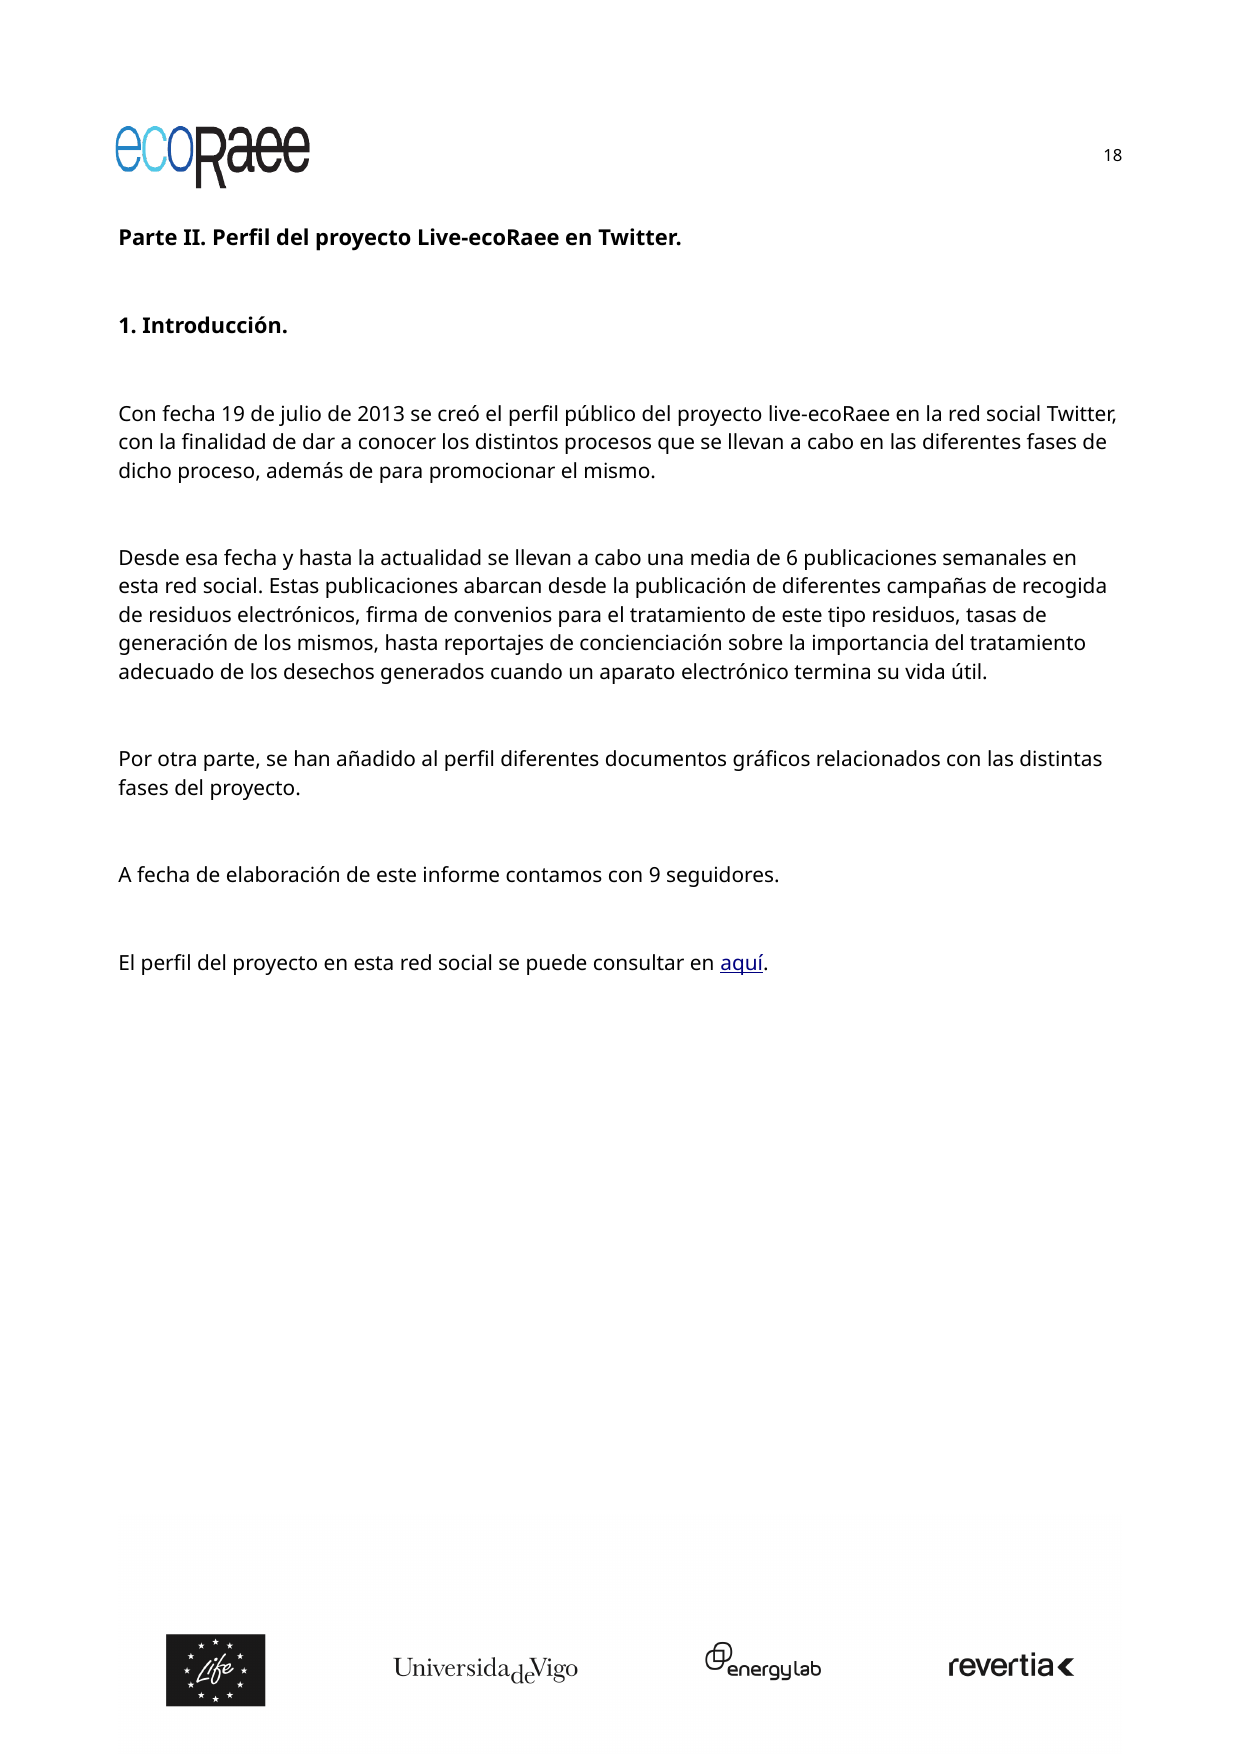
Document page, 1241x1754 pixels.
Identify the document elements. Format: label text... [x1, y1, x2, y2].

picture [118, 1514, 1123, 1754]
text Por otra parte, se han añadido al perfil diferentes documentos gráficos relacionados con las distintas fases del proyecto. [118, 744, 1122, 801]
text Parte II. Perfil del proyecto Live-ecoRaee en Twitter. [118, 221, 1122, 251]
text 1. Introducción. [118, 310, 1122, 340]
text A fecha de elaboración de este informe contamos con 9 seguidores. [118, 860, 1122, 889]
text Con fecha 19 de julio de 2013 se creó el perfil público del proyecto live-ecoRaee en la red social Twitter, con la finalidad de dar a conocer los distintos procesos que se llevan a cabo en las diferentes fases de dicho proceso, además de para promocionar el mismo. [118, 399, 1122, 484]
text El perfil del proyecto en esta red social se puede consultar en aquí. [118, 948, 1122, 976]
text Desde esa fecha y hasta la actualidad se llevan a cabo una media de 6 publicaciones semanales en esta red social. Estas publicaciones abarcan desde la publicación de diferentes campañas de recogida de residuos electrónicos, firma de convenios para el tratamiento de este tipo residuos, tasas de generación de los mismos, hasta reportajes de concienciación sobre la importancia del tratamiento adecuado de los desechos generados cuando un aparato electrónico termina su vida útil. [118, 543, 1122, 685]
picture [114, 124, 311, 190]
